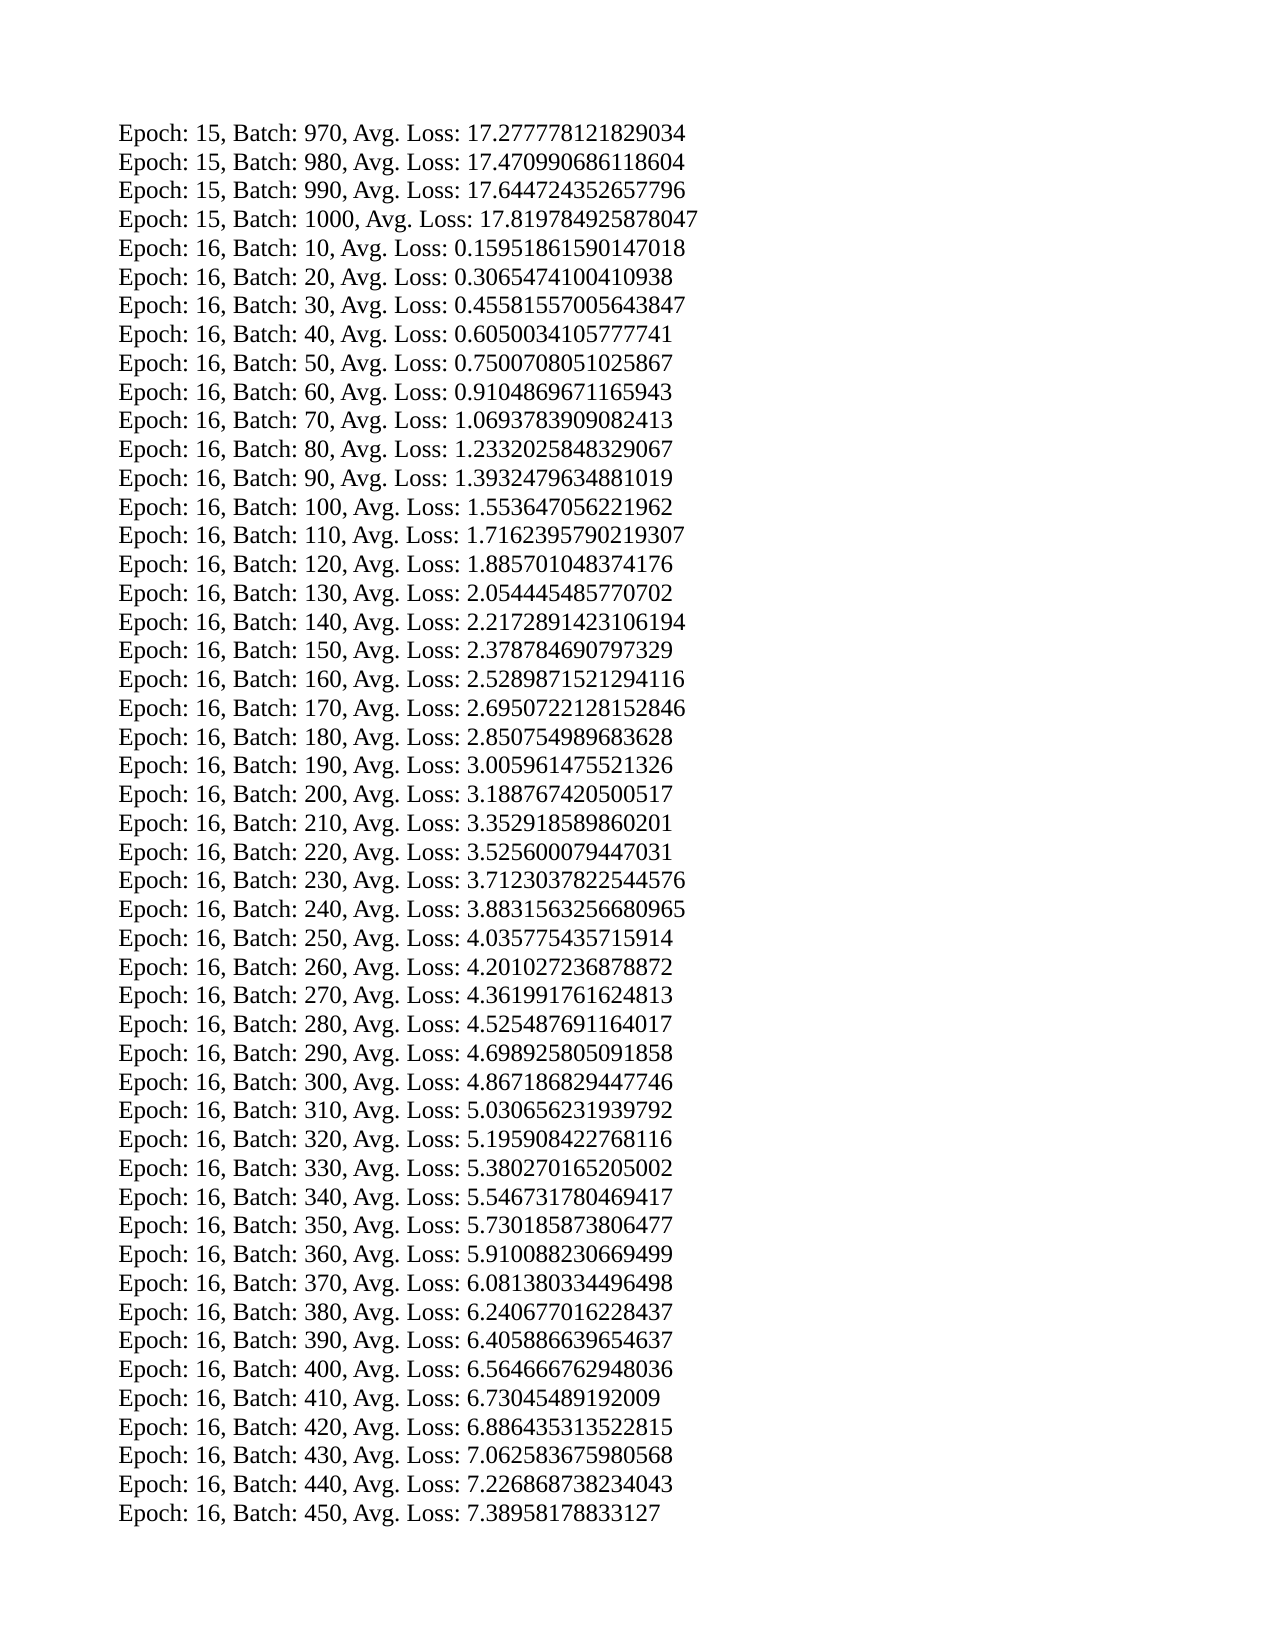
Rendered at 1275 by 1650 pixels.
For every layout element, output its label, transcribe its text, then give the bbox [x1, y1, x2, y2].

text Epoch: 16, Batch: 90, Avg. Loss: 1.3932479634881019 [118, 463, 1157, 492]
text Epoch: 16, Batch: 310, Avg. Loss: 5.030656231939792 [118, 1096, 1157, 1124]
text Epoch: 16, Batch: 280, Avg. Loss: 4.525487691164017 [118, 1009, 1157, 1038]
text Epoch: 16, Batch: 410, Avg. Loss: 6.73045489192009 [118, 1383, 1157, 1412]
text Epoch: 16, Batch: 390, Avg. Loss: 6.405886639654637 [118, 1326, 1157, 1354]
text Epoch: 16, Batch: 320, Avg. Loss: 5.195908422768116 [118, 1124, 1157, 1153]
text Epoch: 16, Batch: 190, Avg. Loss: 3.005961475521326 [118, 751, 1157, 779]
text Epoch: 16, Batch: 250, Avg. Loss: 4.035775435715914 [118, 923, 1157, 952]
text Epoch: 16, Batch: 290, Avg. Loss: 4.698925805091858 [118, 1038, 1157, 1067]
text Epoch: 16, Batch: 340, Avg. Loss: 5.546731780469417 [118, 1182, 1157, 1211]
text Epoch: 16, Batch: 60, Avg. Loss: 0.9104869671165943 [118, 377, 1157, 406]
text Epoch: 16, Batch: 430, Avg. Loss: 7.062583675980568 [118, 1441, 1157, 1469]
text Epoch: 15, Batch: 970, Avg. Loss: 17.277778121829034 [118, 118, 1157, 147]
text Epoch: 16, Batch: 160, Avg. Loss: 2.5289871521294116 [118, 664, 1157, 693]
text Epoch: 16, Batch: 220, Avg. Loss: 3.525600079447031 [118, 837, 1157, 866]
text Epoch: 16, Batch: 70, Avg. Loss: 1.0693783909082413 [118, 406, 1157, 434]
text Epoch: 16, Batch: 140, Avg. Loss: 2.2172891423106194 [118, 607, 1157, 636]
text Epoch: 16, Batch: 380, Avg. Loss: 6.240677016228437 [118, 1297, 1157, 1326]
text Epoch: 16, Batch: 240, Avg. Loss: 3.8831563256680965 [118, 894, 1157, 923]
text Epoch: 16, Batch: 170, Avg. Loss: 2.6950722128152846 [118, 693, 1157, 722]
text Epoch: 15, Batch: 1000, Avg. Loss: 17.819784925878047 [118, 204, 1157, 233]
text Epoch: 16, Batch: 260, Avg. Loss: 4.201027236878872 [118, 952, 1157, 981]
text Epoch: 16, Batch: 20, Avg. Loss: 0.3065474100410938 [118, 262, 1157, 291]
text Epoch: 16, Batch: 210, Avg. Loss: 3.352918589860201 [118, 808, 1157, 837]
text Epoch: 16, Batch: 360, Avg. Loss: 5.910088230669499 [118, 1239, 1157, 1268]
text Epoch: 16, Batch: 330, Avg. Loss: 5.380270165205002 [118, 1153, 1157, 1182]
text Epoch: 16, Batch: 150, Avg. Loss: 2.378784690797329 [118, 636, 1157, 664]
text Epoch: 16, Batch: 80, Avg. Loss: 1.2332025848329067 [118, 434, 1157, 463]
text Epoch: 16, Batch: 180, Avg. Loss: 2.850754989683628 [118, 722, 1157, 751]
text Epoch: 16, Batch: 420, Avg. Loss: 6.886435313522815 [118, 1412, 1157, 1441]
text Epoch: 16, Batch: 300, Avg. Loss: 4.867186829447746 [118, 1067, 1157, 1096]
text Epoch: 16, Batch: 200, Avg. Loss: 3.188767420500517 [118, 779, 1157, 808]
text Epoch: 16, Batch: 40, Avg. Loss: 0.6050034105777741 [118, 319, 1157, 348]
text Epoch: 16, Batch: 370, Avg. Loss: 6.081380334496498 [118, 1268, 1157, 1297]
text Epoch: 16, Batch: 10, Avg. Loss: 0.15951861590147018 [118, 233, 1157, 262]
text Epoch: 16, Batch: 30, Avg. Loss: 0.45581557005643847 [118, 291, 1157, 319]
text Epoch: 16, Batch: 350, Avg. Loss: 5.730185873806477 [118, 1211, 1157, 1239]
text Epoch: 15, Batch: 980, Avg. Loss: 17.470990686118604 [118, 147, 1157, 176]
text Epoch: 15, Batch: 990, Avg. Loss: 17.644724352657796 [118, 176, 1157, 204]
text Epoch: 16, Batch: 450, Avg. Loss: 7.38958178833127 [118, 1498, 1157, 1527]
text Epoch: 16, Batch: 110, Avg. Loss: 1.7162395790219307 [118, 521, 1157, 549]
text Epoch: 16, Batch: 130, Avg. Loss: 2.054445485770702 [118, 578, 1157, 607]
text Epoch: 16, Batch: 440, Avg. Loss: 7.226868738234043 [118, 1469, 1157, 1498]
text Epoch: 16, Batch: 230, Avg. Loss: 3.7123037822544576 [118, 866, 1157, 894]
text Epoch: 16, Batch: 100, Avg. Loss: 1.553647056221962 [118, 492, 1157, 521]
text Epoch: 16, Batch: 50, Avg. Loss: 0.7500708051025867 [118, 348, 1157, 377]
text Epoch: 16, Batch: 120, Avg. Loss: 1.885701048374176 [118, 549, 1157, 578]
text Epoch: 16, Batch: 400, Avg. Loss: 6.564666762948036 [118, 1354, 1157, 1383]
text Epoch: 16, Batch: 270, Avg. Loss: 4.361991761624813 [118, 981, 1157, 1009]
